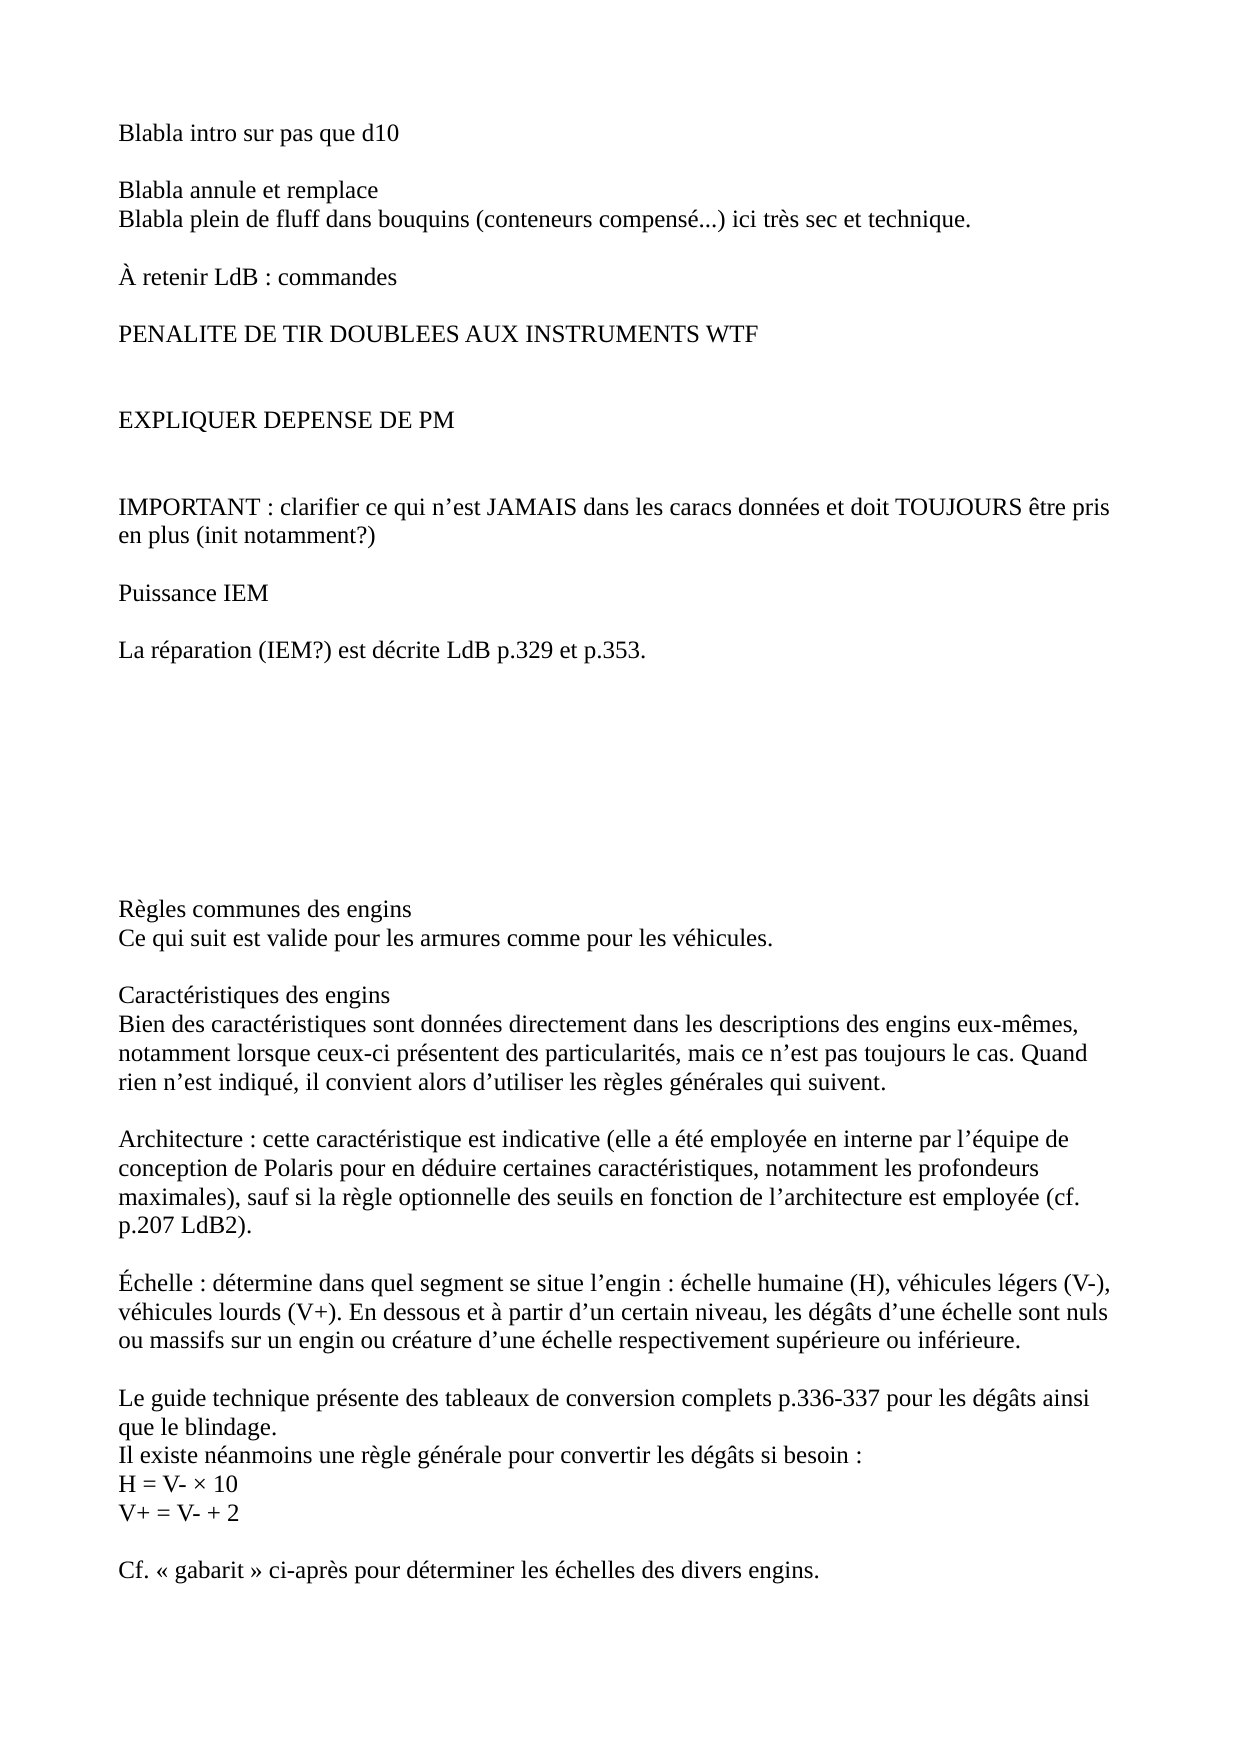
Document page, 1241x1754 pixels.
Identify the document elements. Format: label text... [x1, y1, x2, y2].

text Cf. « gabarit » ci-après pour déterminer les échelles des divers engins. [118, 1556, 1122, 1584]
text Caractéristiques des engins [118, 981, 1122, 1009]
text Architecture : cette caractéristique est indicative (elle a été employée en interne par l’équipe de conception de Polaris pour en déduire certaines caractéristiques, notamment les profondeurs maximales), sauf si la règle optionnelle des seuils en fonction de l’architecture est employée (cf. p.207 LdB2). [118, 1124, 1122, 1239]
text Échelle : détermine dans quel segment se situe l’engin : échelle humaine (H), véhicules légers (V-), véhicules lourds (V+). En dessous et à partir d’un certain niveau, les dégâts d’une échelle sont nuls ou massifs sur un engin ou créature d’une échelle respectivement supérieure ou inférieure. [118, 1268, 1122, 1354]
text À retenir LdB : commandes [118, 262, 1122, 291]
text Puissance IEM [118, 578, 1122, 607]
text Blabla plein de fluff dans bouquins (conteneurs compensé...) ici très sec et technique. [118, 204, 1122, 233]
text PENALITE DE TIR DOUBLEES AUX INSTRUMENTS WTF [118, 319, 1122, 348]
text H = V- × 10 [118, 1469, 1122, 1498]
text Il existe néanmoins une règle générale pour convertir les dégâts si besoin : [118, 1441, 1122, 1469]
text La réparation (IEM?) est décrite LdB p.329 et p.353. [118, 636, 1122, 664]
text IMPORTANT : clarifier ce qui n’est JAMAIS dans les caracs données et doit TOUJOURS être pris en plus (init notamment?) [118, 492, 1122, 549]
text Blabla annule et remplace [118, 176, 1122, 204]
text Règles communes des engins [118, 894, 1122, 923]
text EXPLIQUER DEPENSE DE PM [118, 406, 1122, 434]
text Ce qui suit est valide pour les armures comme pour les véhicules. [118, 923, 1122, 952]
text Blabla intro sur pas que d10 [118, 118, 1122, 147]
text Bien des caractéristiques sont données directement dans les descriptions des engins eux-mêmes, notamment lorsque ceux-ci présentent des particularités, mais ce n’est pas toujours le cas. Quand rien n’est indiqué, il convient alors d’utiliser les règles générales qui suivent. [118, 1009, 1122, 1096]
text Le guide technique présente des tableaux de conversion complets p.336-337 pour les dégâts ainsi que le blindage. [118, 1383, 1122, 1441]
text V+ = V- + 2 [118, 1498, 1122, 1527]
